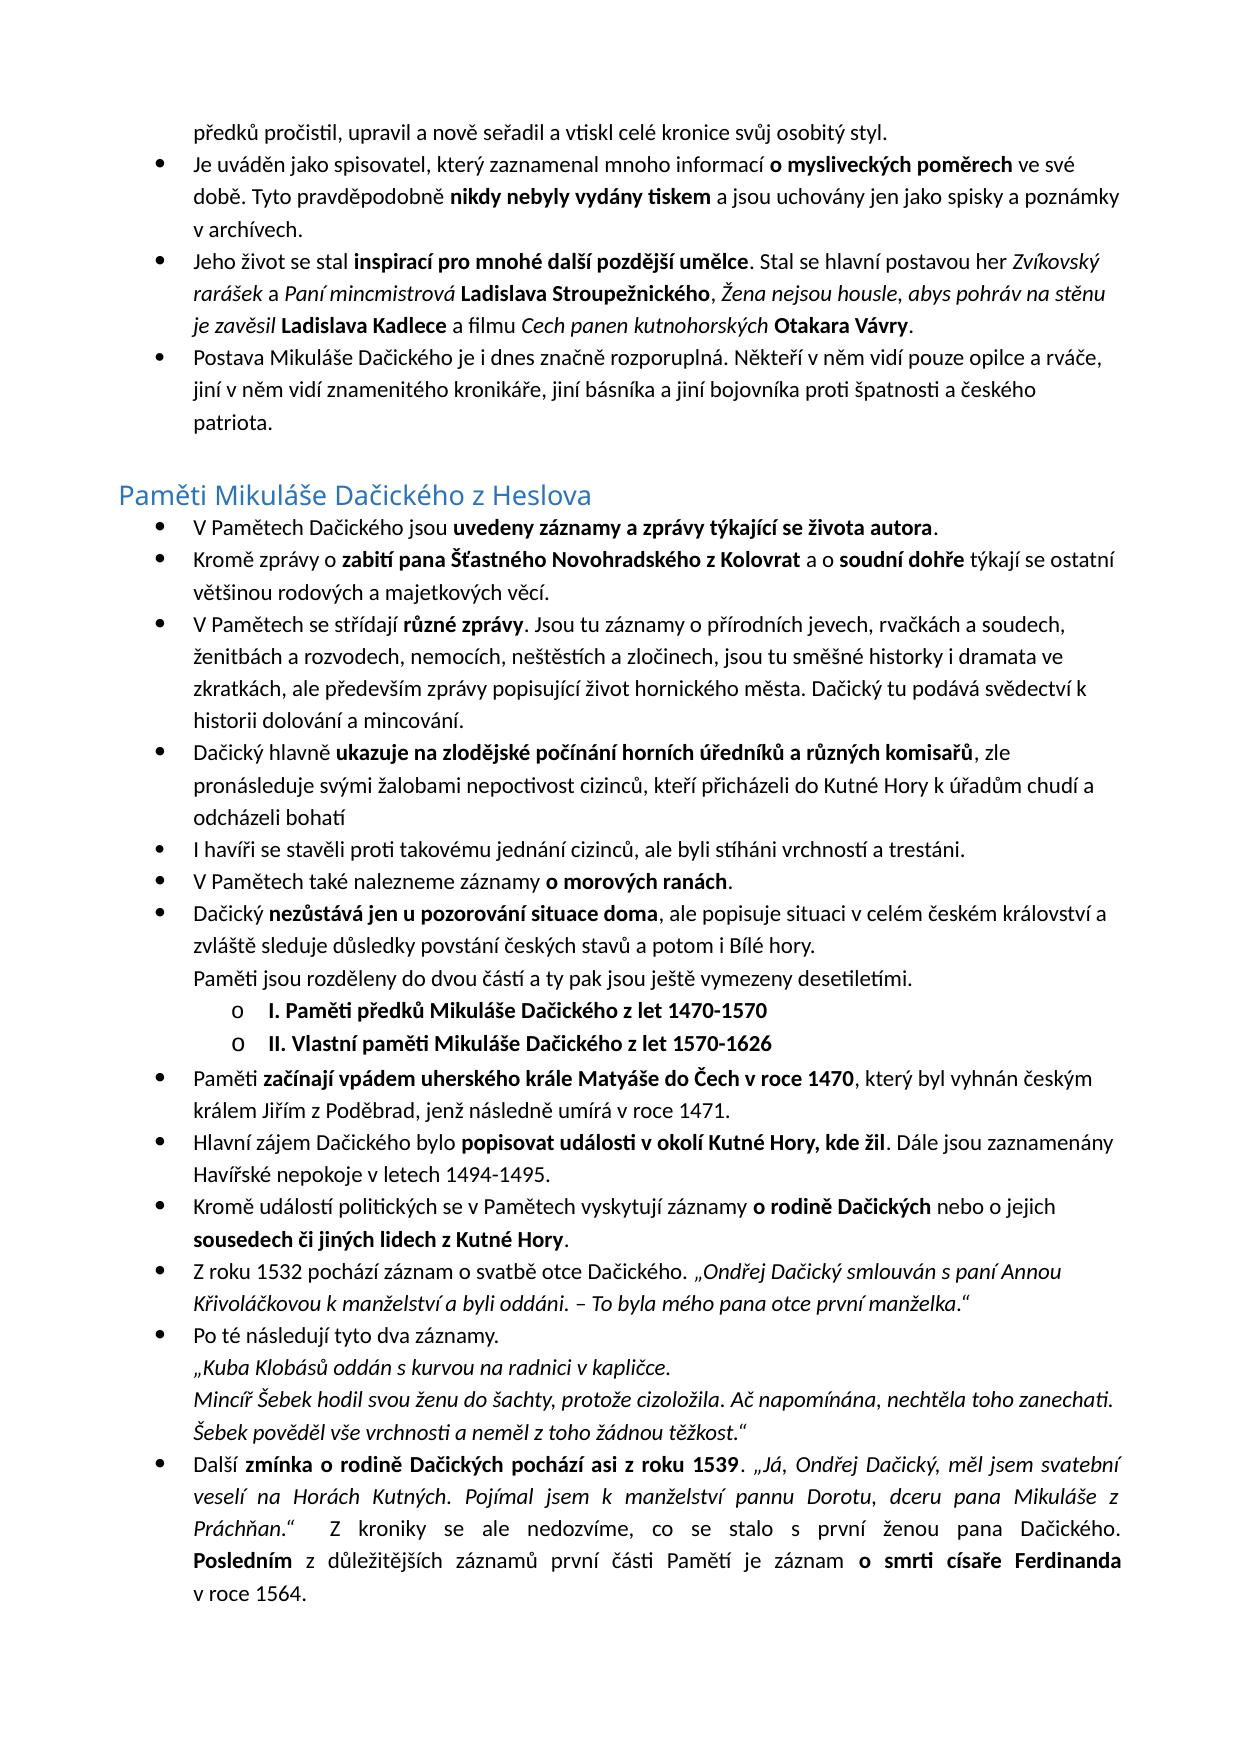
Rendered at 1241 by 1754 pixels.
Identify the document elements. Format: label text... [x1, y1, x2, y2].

list V Pamětech také nalezneme záznamy o morových ranách. [156, 867, 1122, 895]
list Dačický hlavně ukazuje na zlodějské počínání horních úředníků a různých komisařů, zle pronásleduje svými žalobami nepoctivost cizinců, kteří přicházeli do Kutné Hory k úřadům chudí a odcházeli bohatí [156, 738, 1122, 831]
list V Pamětech se střídají různé zprávy. Jsou tu záznamy o přírodních jevech, rvačkách a soudech, ženitbách a rozvodech, nemocích, neštěstích a zločinech, jsou tu směšné historky i dramata ve zkratkách, ale především zprávy popisující život hornického města. Dačický tu podává svědectví k historii dolování a mincování. [156, 610, 1122, 734]
list Je uváděn jako spisovatel, který zaznamenal mnoho informací o mysliveckých poměrech ve své době. Tyto pravděpodobně nikdy nebyly vydány tiskem a jsou uchovány jen jako spisky a poznámky v archívech. [156, 150, 1122, 243]
list II. Vlastní paměti Mikuláše Dačického z let 1570-1626 [231, 1029, 1122, 1059]
list Další zmínka o rodině Dačických pochází asi z roku 1539. „Já, Ondřej Dačický, měl jsem svatební veselí na Horách Kutných. Pojímal jsem k manželství pannu Dorotu, dceru pana Mikuláše z Práchňan.“ Z kroniky se ale nedozvíme, co se stalo s první ženou pana Dačického. Posledním z důležitějších záznamů první části Pamětí je záznam o smrti císaře Ferdinanda v roce 1564. [156, 1450, 1122, 1607]
list předků pročistil, upravil a nově seřadil a vtiskl celé kronice svůj osobitý styl. [156, 118, 1122, 146]
list I havíři se stavěli proti takovému jednání cizinců, ale byli stíháni vrchností a trestáni. [156, 835, 1122, 863]
list Kromě událostí politických se v Pamětech vyskytují záznamy o rodině Dačických nebo o jejich sousedech či jiných lidech z Kutné Hory. [156, 1192, 1122, 1253]
list Jeho život se stal inspirací pro mnohé další pozdější umělce. Stal se hlavní postavou her Zvíkovský rarášek a Paní mincmistrová Ladislava Stroupežnického, Žena nejsou housle, abys pohráv na stěnu je zavěsil Ladislava Kadlece a filmu Cech panen kutnohorských Otakara Vávry. [156, 247, 1122, 339]
list V Pamětech Dačického jsou uvedeny záznamy a zprávy týkající se života autora. [156, 513, 1122, 541]
list Po té následují tyto dva záznamy. „Kuba Klobásů oddán s kurvou na radnici v kapličce. Mincíř Šebek hodil svou ženu do šachty, protože cizoložila. Ač napomínána, nechtěla toho zanechati. Šebek pověděl vše vrchnosti a neměl z toho žádnou těžkost.“ [156, 1321, 1122, 1446]
list Dačický nezůstává jen u pozorování situace doma, ale popisuje situaci v celém českém království a zvláště sleduje důsledky povstání českých stavů a potom i Bílé hory. Paměti jsou rozděleny do dvou částí a ty pak jsou ještě vymezeny desetiletími. [156, 899, 1122, 992]
subtitle Paměti Mikuláše Dačického z Heslova [118, 476, 1122, 513]
list Postava Mikuláše Dačického je i dnes značně rozporuplná. Někteří v něm vidí pouze opilce a rváče, jiní v něm vidí znamenitého kronikáře, jiní básníka a jiní bojovníka proti špatnosti a českého patriota. [156, 343, 1122, 436]
list Z roku 1532 pochází záznam o svatbě otce Dačického. „Ondřej Dačický smlouván s paní Annou Křivoláčkovou k manželství a byli oddáni. – To byla mého pana otce první manželka.“ [156, 1257, 1122, 1317]
list I. Paměti předků Mikuláše Dačického z let 1470-1570 [231, 996, 1122, 1025]
list Kromě zprávy o zabití pana Šťastného Novohradského z Kolovrat a o soudní dohře týkají se ostatní většinou rodových a majetkových věcí. [156, 545, 1122, 606]
list Hlavní zájem Dačického bylo popisovat události v okolí Kutné Hory, kde žil. Dále jsou zaznamenány Havířské nepokoje v letech 1494-1495. [156, 1128, 1122, 1188]
list Paměti začínají vpádem uherského krále Matyáše do Čech v roce 1470, který byl vyhnán českým králem Jiřím z Poděbrad, jenž následně umírá v roce 1471. [156, 1064, 1122, 1124]
